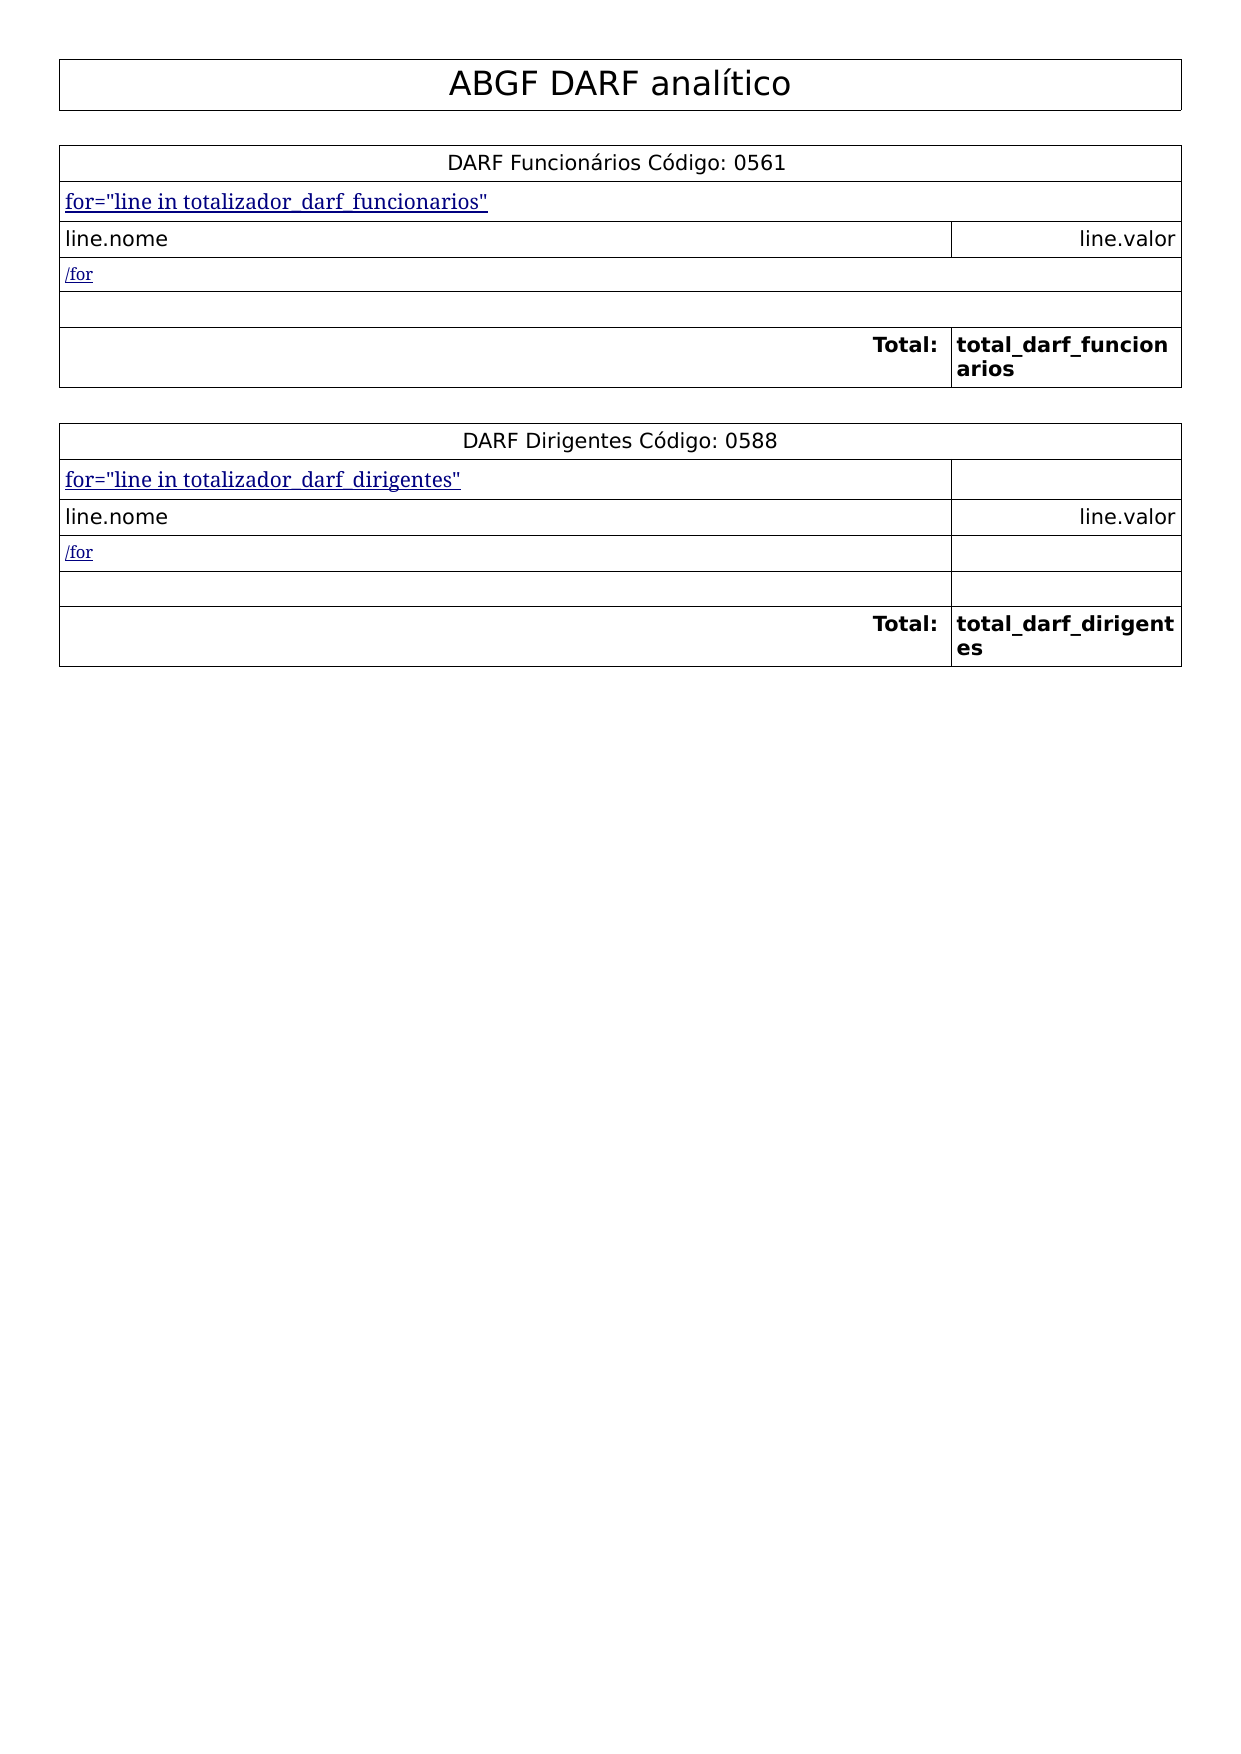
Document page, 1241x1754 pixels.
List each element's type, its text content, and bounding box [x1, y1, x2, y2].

table_cell for="line in totalizador_darf_dirigentes" [60, 460, 951, 499]
table_cell line.nome [60, 222, 951, 257]
table_cell [952, 572, 1181, 606]
table_cell DARF Dirigentes Código: 0588 [60, 424, 1181, 459]
table_cell line.nome [60, 500, 951, 535]
table_header ABGF DARF analítico [60, 60, 1181, 109]
table_cell /for [60, 258, 1181, 291]
table_cell total_darf_dirigentes [952, 607, 1181, 666]
table_cell [59, 388, 951, 423]
table_cell total_darf_funcionarios [952, 328, 1181, 387]
table_cell Total: [60, 607, 951, 666]
table_cell /for [60, 536, 951, 571]
table_cell [951, 388, 1181, 423]
table_cell for="line in totalizador_darf_funcionarios" [60, 182, 1181, 221]
table_cell [59, 111, 1181, 145]
table_cell line.valor [952, 222, 1181, 257]
table_cell [60, 292, 1181, 327]
table_cell [952, 536, 1181, 571]
table_cell Total: [60, 328, 951, 387]
table_cell line.valor [952, 500, 1181, 535]
table_cell [952, 460, 1181, 499]
table_cell [60, 572, 951, 606]
table_cell DARF Funcionários Código: 0561 [60, 146, 1181, 181]
